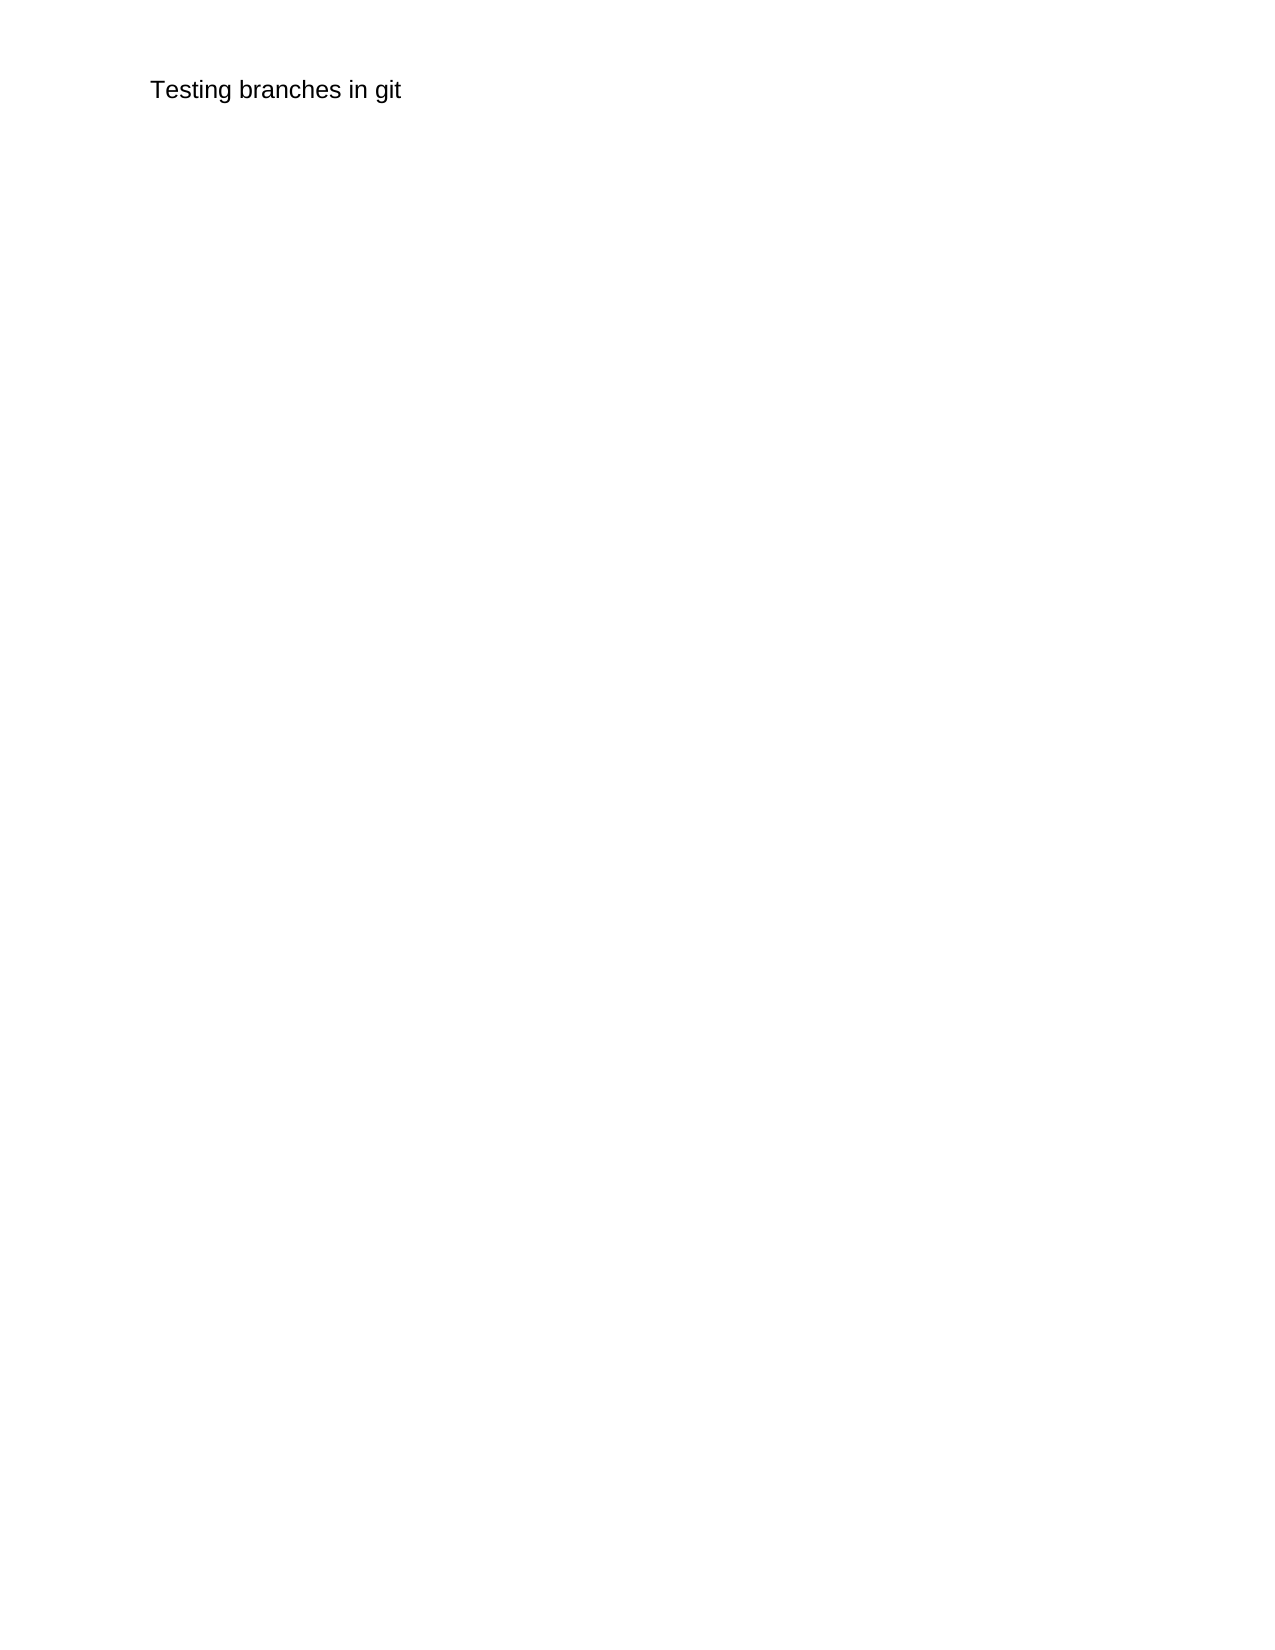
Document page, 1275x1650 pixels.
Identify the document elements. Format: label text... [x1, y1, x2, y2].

text Testing branches in git [150, 75, 1125, 104]
